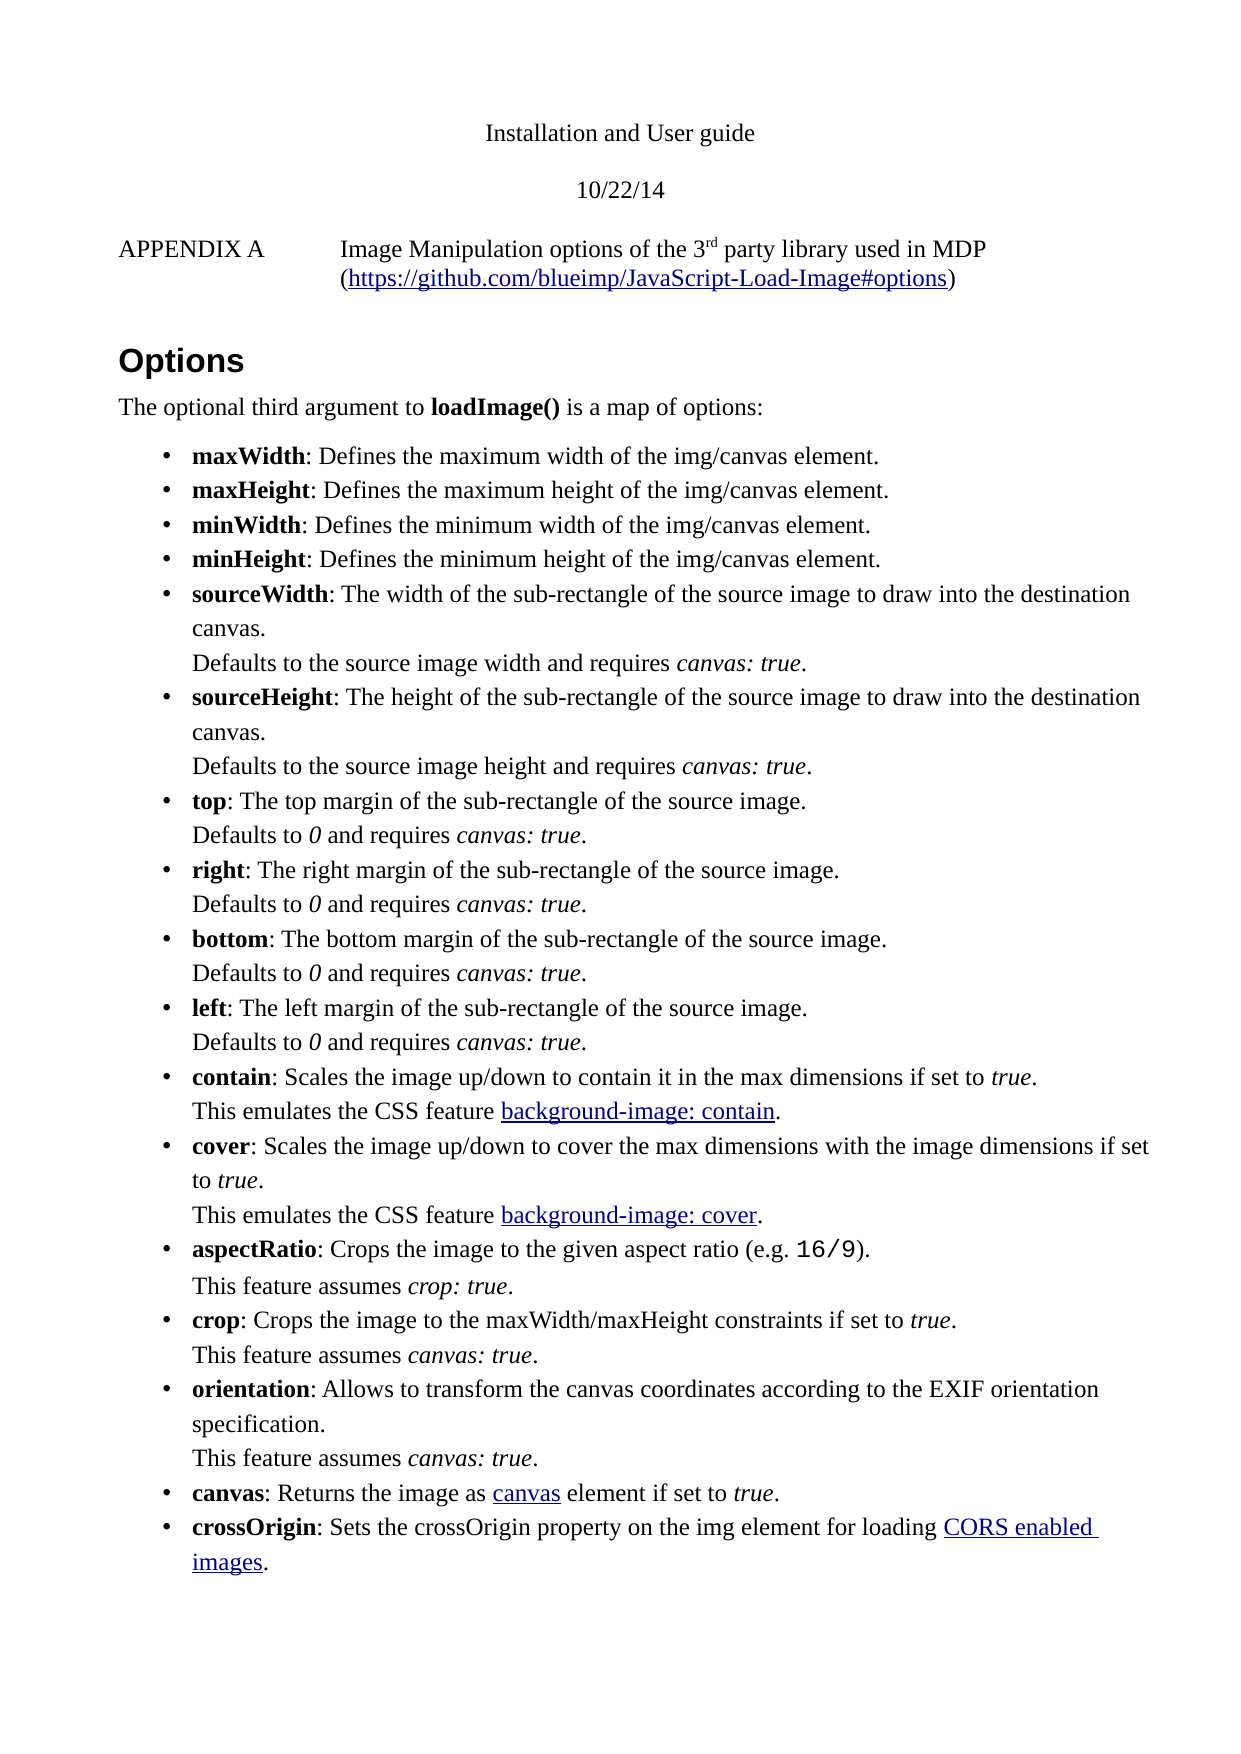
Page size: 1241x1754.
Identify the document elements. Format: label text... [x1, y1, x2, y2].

list aspectRatio: Crops the image to the given aspect ratio (e.g. 16/9). This feature assumes crop: true. [162, 1234, 1168, 1299]
list minHeight: Defines the minimum height of the img/canvas element. [162, 544, 1168, 573]
list maxWidth: Defines the maximum width of the img/canvas element. [162, 441, 1168, 470]
list maxHeight: Defines the maximum height of the img/canvas element. [162, 476, 1168, 504]
text The optional third argument to loadImage() is a map of options: [118, 392, 1168, 421]
list left: The left margin of the sub-rectangle of the source image. Defaults to 0 and requires canvas: true. [162, 993, 1168, 1056]
list sourceWidth: The width of the sub-rectangle of the source image to draw into the destination canvas. Defaults to the source image width and requires canvas: true. [162, 579, 1168, 677]
text APPENDIX A Image Manipulation options of the 3rd party library used in MDP (https://github.com/blueimp/JavaScript-Load-Image#options) [118, 234, 1168, 291]
list right: The right margin of the sub-rectangle of the source image. Defaults to 0 and requires canvas: true. [162, 855, 1168, 918]
list contain: Scales the image up/down to contain it in the max dimensions if set to true. This emulates the CSS feature background-image: contain. [162, 1062, 1168, 1125]
list cover: Scales the image up/down to cover the max dimensions with the image dimensions if set to true. This emulates the CSS feature background-image: cover. [162, 1131, 1168, 1228]
list orientation: Allows to transform the canvas coordinates according to the EXIF orientation specification. This feature assumes canvas: true. [162, 1374, 1168, 1472]
list sourceHeight: The height of the sub-rectangle of the source image to draw into the destination canvas. Defaults to the source image height and requires canvas: true. [162, 682, 1168, 780]
subtitle Options [118, 341, 1168, 379]
list minWidth: Defines the minimum width of the img/canvas element. [162, 510, 1168, 539]
list bottom: The bottom margin of the sub-rectangle of the source image. Defaults to 0 and requires canvas: true. [162, 924, 1168, 987]
list crop: Crops the image to the maxWidth/maxHeight constraints if set to true. This feature assumes canvas: true. [162, 1305, 1168, 1368]
list canvas: Returns the image as canvas element if set to true. [162, 1478, 1168, 1506]
list crossOrigin: Sets the crossOrigin property on the img element for loading CORS enabled images. [162, 1512, 1168, 1575]
list top: The top margin of the sub-rectangle of the source image. Defaults to 0 and requires canvas: true. [162, 786, 1168, 849]
